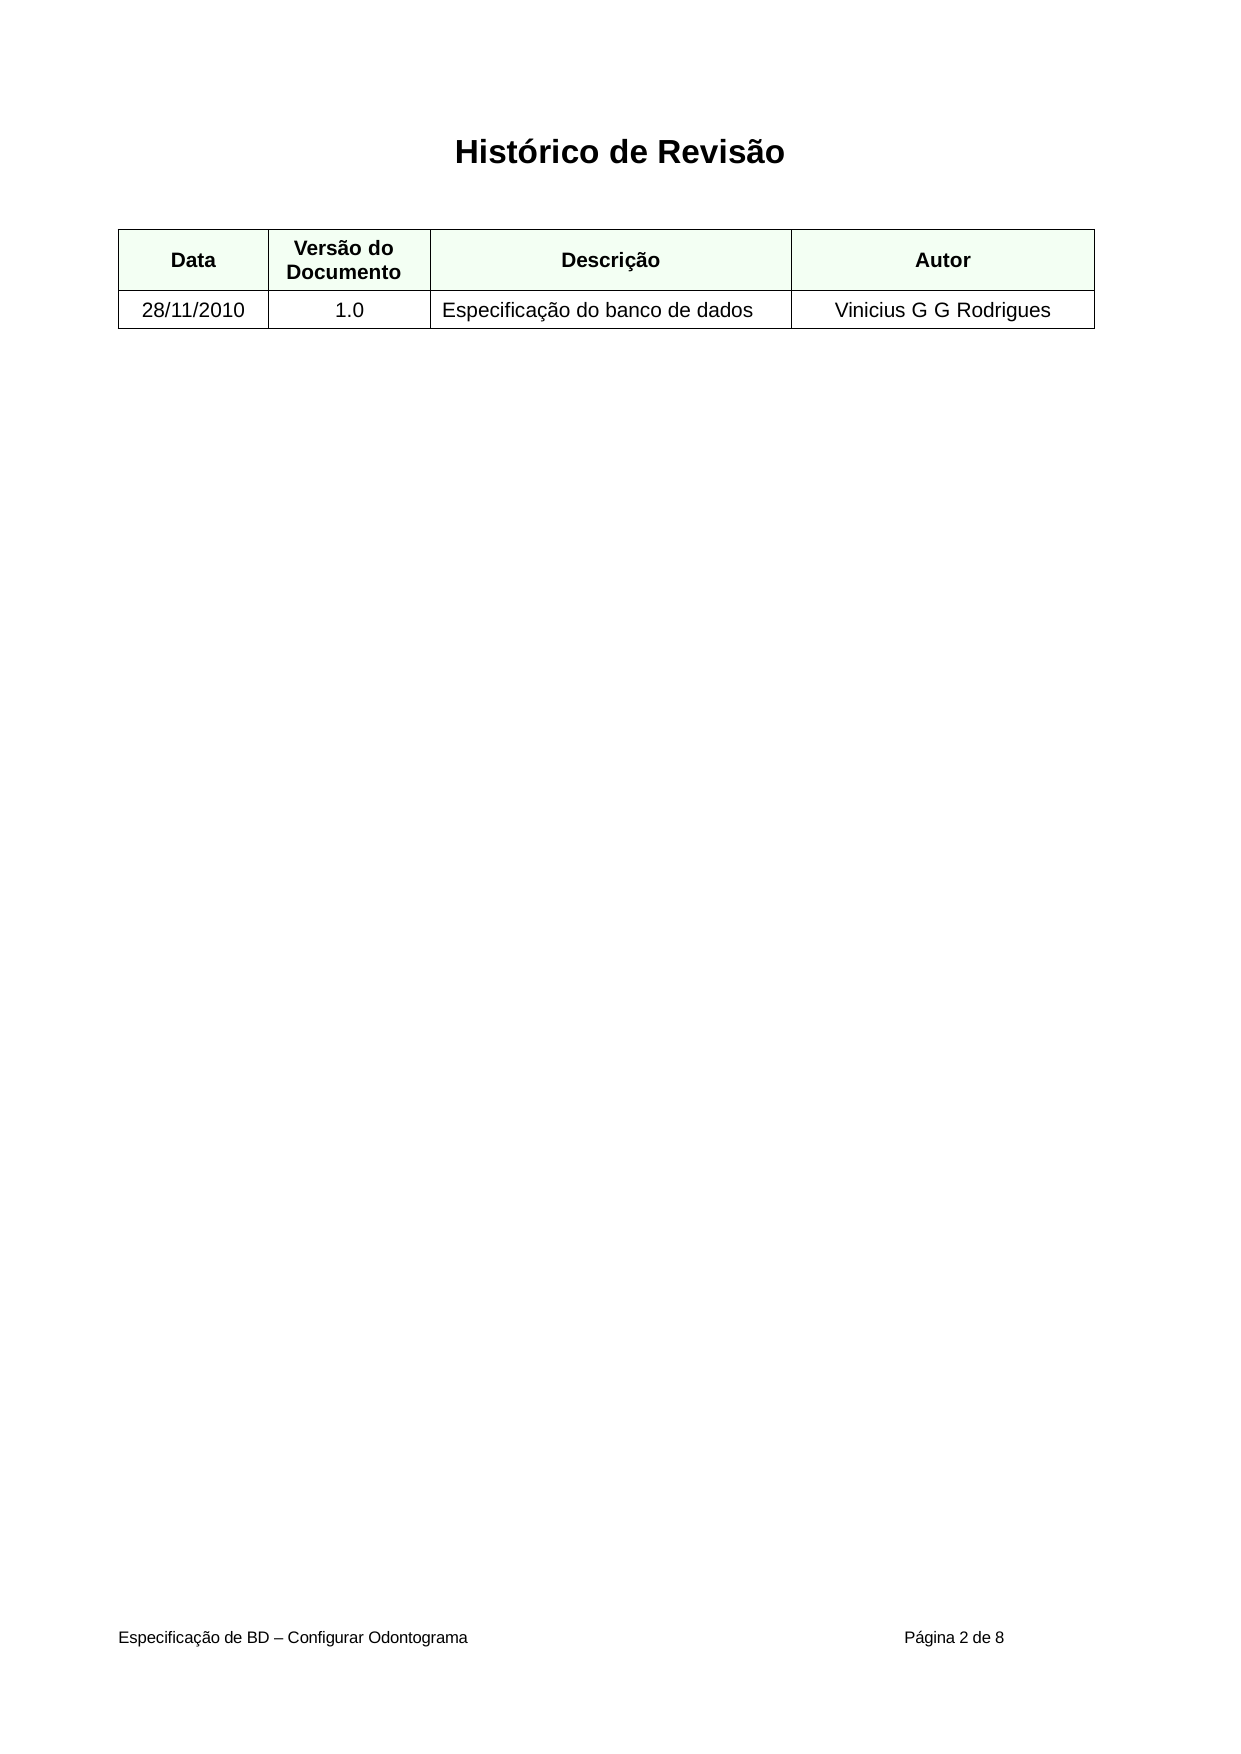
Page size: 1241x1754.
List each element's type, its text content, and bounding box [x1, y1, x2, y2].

table_header Versão do Documento [269, 230, 430, 290]
table_cell Especificação do banco de dados [431, 291, 791, 328]
table_header Data [119, 230, 268, 290]
table_cell 1.0 [269, 291, 430, 328]
table_header Autor [792, 230, 1094, 290]
table_cell Vinicius G G Rodrigues [792, 291, 1094, 328]
text Histórico de Revisão [118, 132, 1122, 171]
table_header Descrição [431, 230, 791, 290]
table_cell 28/11/2010 [119, 291, 268, 328]
